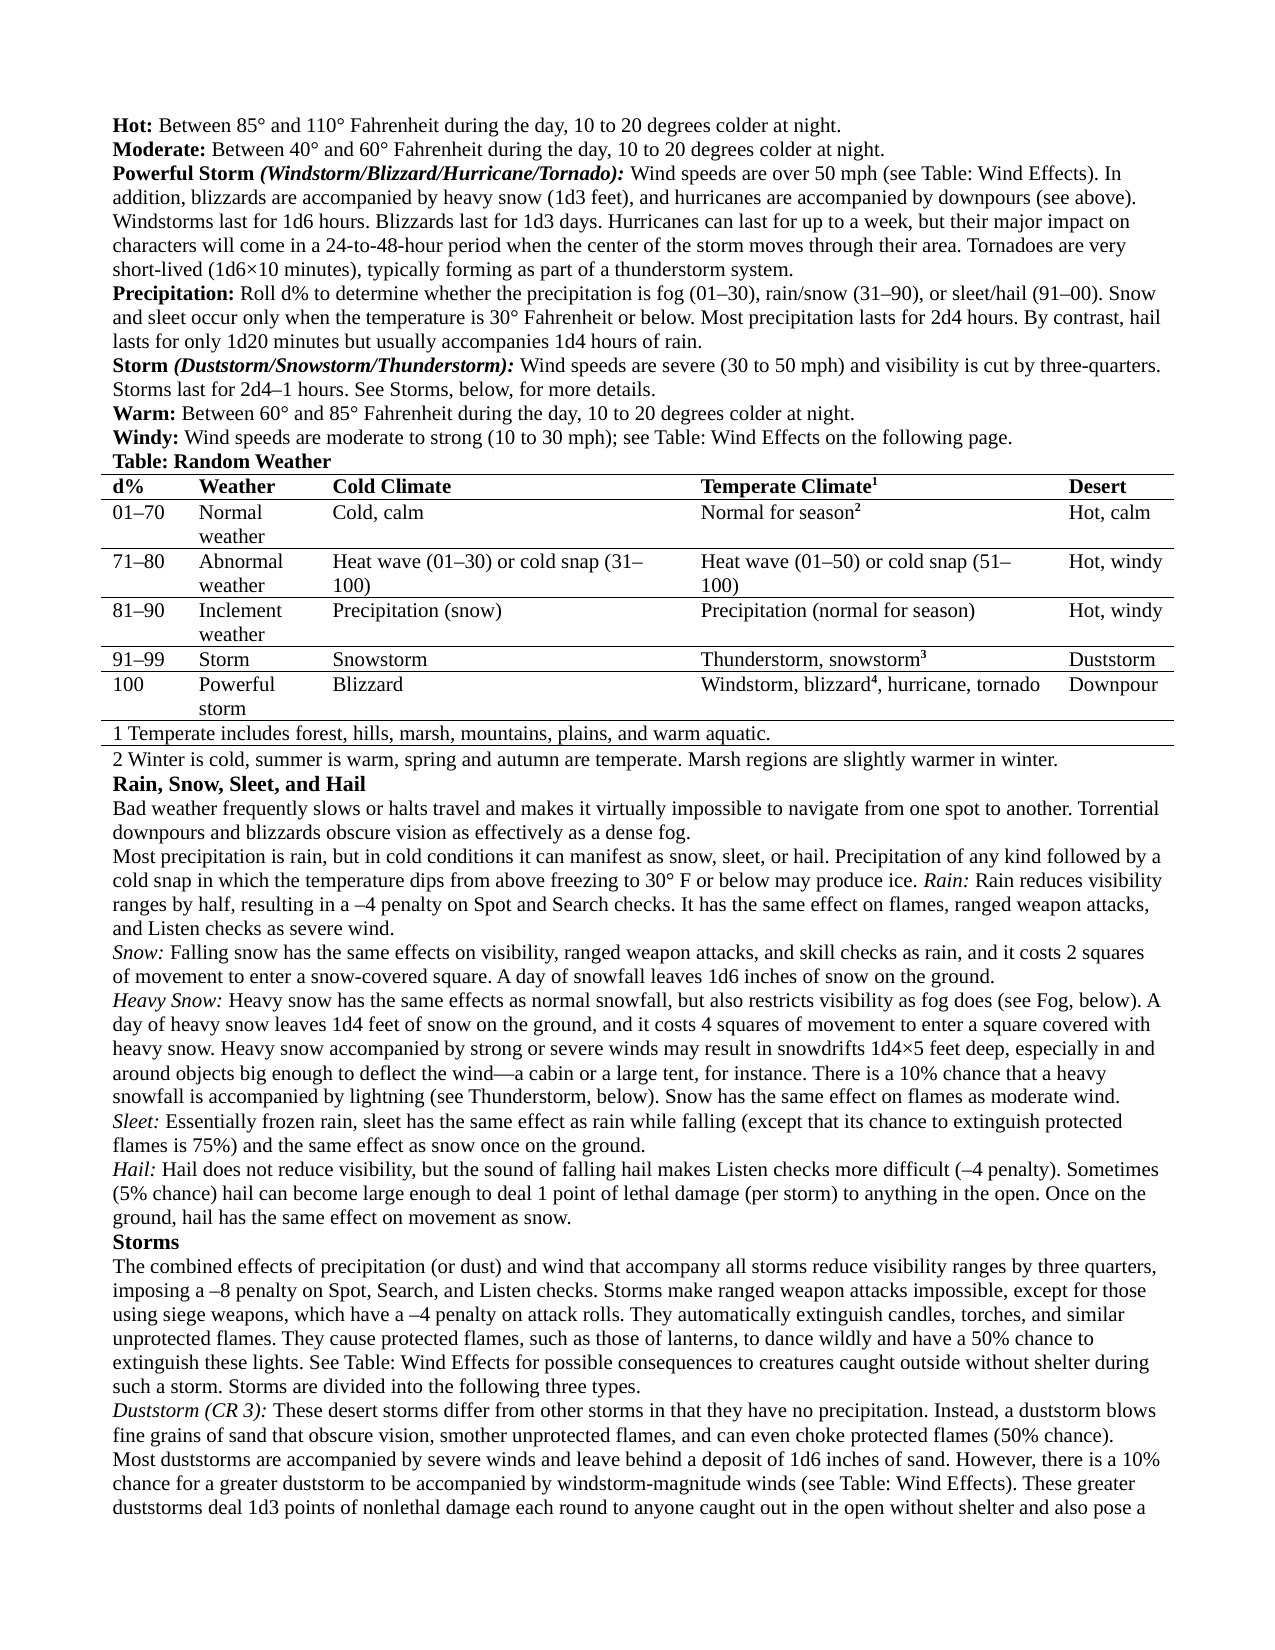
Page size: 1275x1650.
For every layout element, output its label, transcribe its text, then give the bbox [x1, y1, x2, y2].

text Powerful Storm (Windstorm/Blizzard/Hurricane/Tornado): Wind speeds are over 50 mph (see Table: Wind Effects). In addition, blizzards are accompanied by heavy snow (1d3 feet), and hurricanes are accompanied by downpours (see above). Windstorms last for 1d6 hours. Blizzards last for 1d3 days. Hurricanes can last for up to a week, but their major impact on characters will come in a 24-to-48-hour period when the center of the storm moves through their area. Tornadoes are very short-lived (1d6×10 minutes), typically forming as part of a thunderstorm system. [112, 161, 1162, 281]
table_cell Heat wave (01–30) or cold snap (31–100) [321, 549, 689, 597]
text Hail: Hail does not reduce visibility, but the sound of falling hail makes Listen checks more difficult (–4 penalty). Sometimes (5% chance) hail can become large enough to deal 1 point of lethal damage (per storm) to anything in the open. Once on the ground, hail has the same effect on movement as snow. [112, 1157, 1162, 1229]
text Hot: Between 85° and 110° Fahrenheit during the day, 10 to 20 degrees colder at night. [112, 112, 1162, 137]
table_cell 1 Temperate includes forest, hills, marsh, mountains, plains, and warm aquatic. [101, 721, 1174, 745]
table_cell Duststorm [1058, 647, 1174, 671]
table_header Table: Random Weather [101, 449, 1174, 473]
table_cell Thunderstorm, snowstorm3 [689, 647, 1057, 671]
table_cell 91–99 [101, 647, 187, 671]
table_cell Powerful storm [188, 672, 321, 720]
text Moderate: Between 40° and 60° Fahrenheit during the day, 10 to 20 degrees colder at night. [112, 137, 1162, 161]
text Most precipitation is rain, but in cold conditions it can manifest as snow, sleet, or hail. Precipitation of any kind followed by a cold snap in which the temperature dips from above freezing to 30° F or below may produce ice. Rain: Rain reduces visibility ranges by half, resulting in a –4 penalty on Spot and Search checks. It has the same effect on flames, ranged weapon attacks, and Listen checks as severe wind. [112, 844, 1162, 940]
table_cell Windstorm, blizzard4, hurricane, tornado [689, 672, 1057, 720]
text Sleet: Essentially frozen rain, sleet has the same effect as rain while falling (except that its chance to extinguish protected flames is 75%) and the same effect as snow once on the ground. [112, 1108, 1162, 1157]
table_cell Heat wave (01–50) or cold snap (51–100) [689, 549, 1057, 597]
table_cell Precipitation (snow) [321, 598, 689, 646]
table_cell d% [101, 475, 187, 498]
text Bad weather frequently slows or halts travel and makes it virtually impossible to navigate from one spot to another. Torrential downpours and blizzards obscure vision as effectively as a dense fog. [112, 796, 1162, 844]
table_cell Abnormal weather [188, 549, 321, 597]
table_cell Weather [188, 475, 321, 498]
table_cell 100 [101, 672, 187, 720]
table_cell Normal for season2 [689, 500, 1057, 548]
table_cell Desert [1058, 475, 1174, 498]
table_cell Inclement weather [188, 598, 321, 646]
table_cell 81–90 [101, 598, 187, 646]
text Warm: Between 60° and 85° Fahrenheit during the day, 10 to 20 degrees colder at night. [112, 401, 1162, 425]
text Snow: Falling snow has the same effects on visibility, ranged weapon attacks, and skill checks as rain, and it costs 2 squares of movement to enter a snow-covered square. A day of snowfall leaves 1d6 inches of snow on the ground. [112, 940, 1162, 988]
text The combined effects of precipitation (or dust) and wind that accompany all storms reduce visibility ranges by three quarters, imposing a –8 penalty on Spot, Search, and Listen checks. Storms make ranged weapon attacks impossible, except for those using siege weapons, which have a –4 penalty on attack rolls. They automatically extinguish candles, torches, and similar unprotected flames. They cause protected flames, such as those of lanterns, to dance wildly and have a 50% chance to extinguish these lights. See Table: Wind Effects for possible consequences to creatures caught outside without shelter during such a storm. Storms are divided into the following three types. [112, 1254, 1162, 1398]
text Storm (Duststorm/Snowstorm/Thunderstorm): Wind speeds are severe (30 to 50 mph) and visibility is cut by three-quarters. Storms last for 2d4–1 hours. See Storms, below, for more details. [112, 353, 1162, 401]
subtitle Rain, Snow, Sleet, and Hail [112, 771, 1162, 796]
table_cell Normal weather [188, 500, 321, 548]
table_cell Cold Climate [321, 475, 689, 498]
table_cell Downpour [1058, 672, 1174, 720]
text Precipitation: Roll d% to determine whether the precipitation is fog (01–30), rain/snow (31–90), or sleet/hail (91–00). Snow and sleet occur only when the temperature is 30° Fahrenheit or below. Most precipitation lasts for 2d4 hours. By contrast, hail lasts for only 1d20 minutes but usually accompanies 1d4 hours of rain. [112, 281, 1162, 353]
table_cell Cold, calm [321, 500, 689, 548]
table_cell 01–70 [101, 500, 187, 548]
subtitle Storms [112, 1229, 1162, 1254]
table_cell 2 Winter is cold, summer is warm, spring and autumn are temperate. Marsh regions are slightly warmer in winter. [101, 746, 1174, 771]
table_cell Snowstorm [321, 647, 689, 671]
table_cell Hot, calm [1058, 500, 1174, 548]
table_cell Precipitation (normal for season) [689, 598, 1057, 646]
text Windy: Wind speeds are moderate to strong (10 to 30 mph); see Table: Wind Effects on the following page. [112, 425, 1162, 449]
table_cell Temperate Climate1 [689, 475, 1057, 498]
text Heavy Snow: Heavy snow has the same effects as normal snowfall, but also restricts visibility as fog does (see Fog, below). A day of heavy snow leaves 1d4 feet of snow on the ground, and it costs 4 squares of movement to enter a square covered with heavy snow. Heavy snow accompanied by strong or severe winds may result in snowdrifts 1d4×5 feet deep, especially in and around objects big enough to deflect the wind—a cabin or a large tent, for instance. There is a 10% chance that a heavy snowfall is accompanied by lightning (see Thunderstorm, below). Snow has the same effect on flames as moderate wind. [112, 988, 1162, 1108]
table_cell Hot, windy [1058, 598, 1174, 646]
table_cell Storm [188, 647, 321, 671]
table_cell Hot, windy [1058, 549, 1174, 597]
text Duststorm (CR 3): These desert storms differ from other storms in that they have no precipitation. Instead, a duststorm blows fine grains of sand that obscure vision, smother unprotected flames, and can even choke protected flames (50% chance). Most duststorms are accompanied by severe winds and leave behind a deposit of 1d6 inches of sand. However, there is a 10% chance for a greater duststorm to be accompanied by windstorm-magnitude winds (see Table: Wind Effects). These greater duststorms deal 1d3 points of nonlethal damage each round to anyone caught out in the open without shelter and also pose a [112, 1398, 1162, 1519]
table_cell 71–80 [101, 549, 187, 597]
table_cell Blizzard [321, 672, 689, 720]
